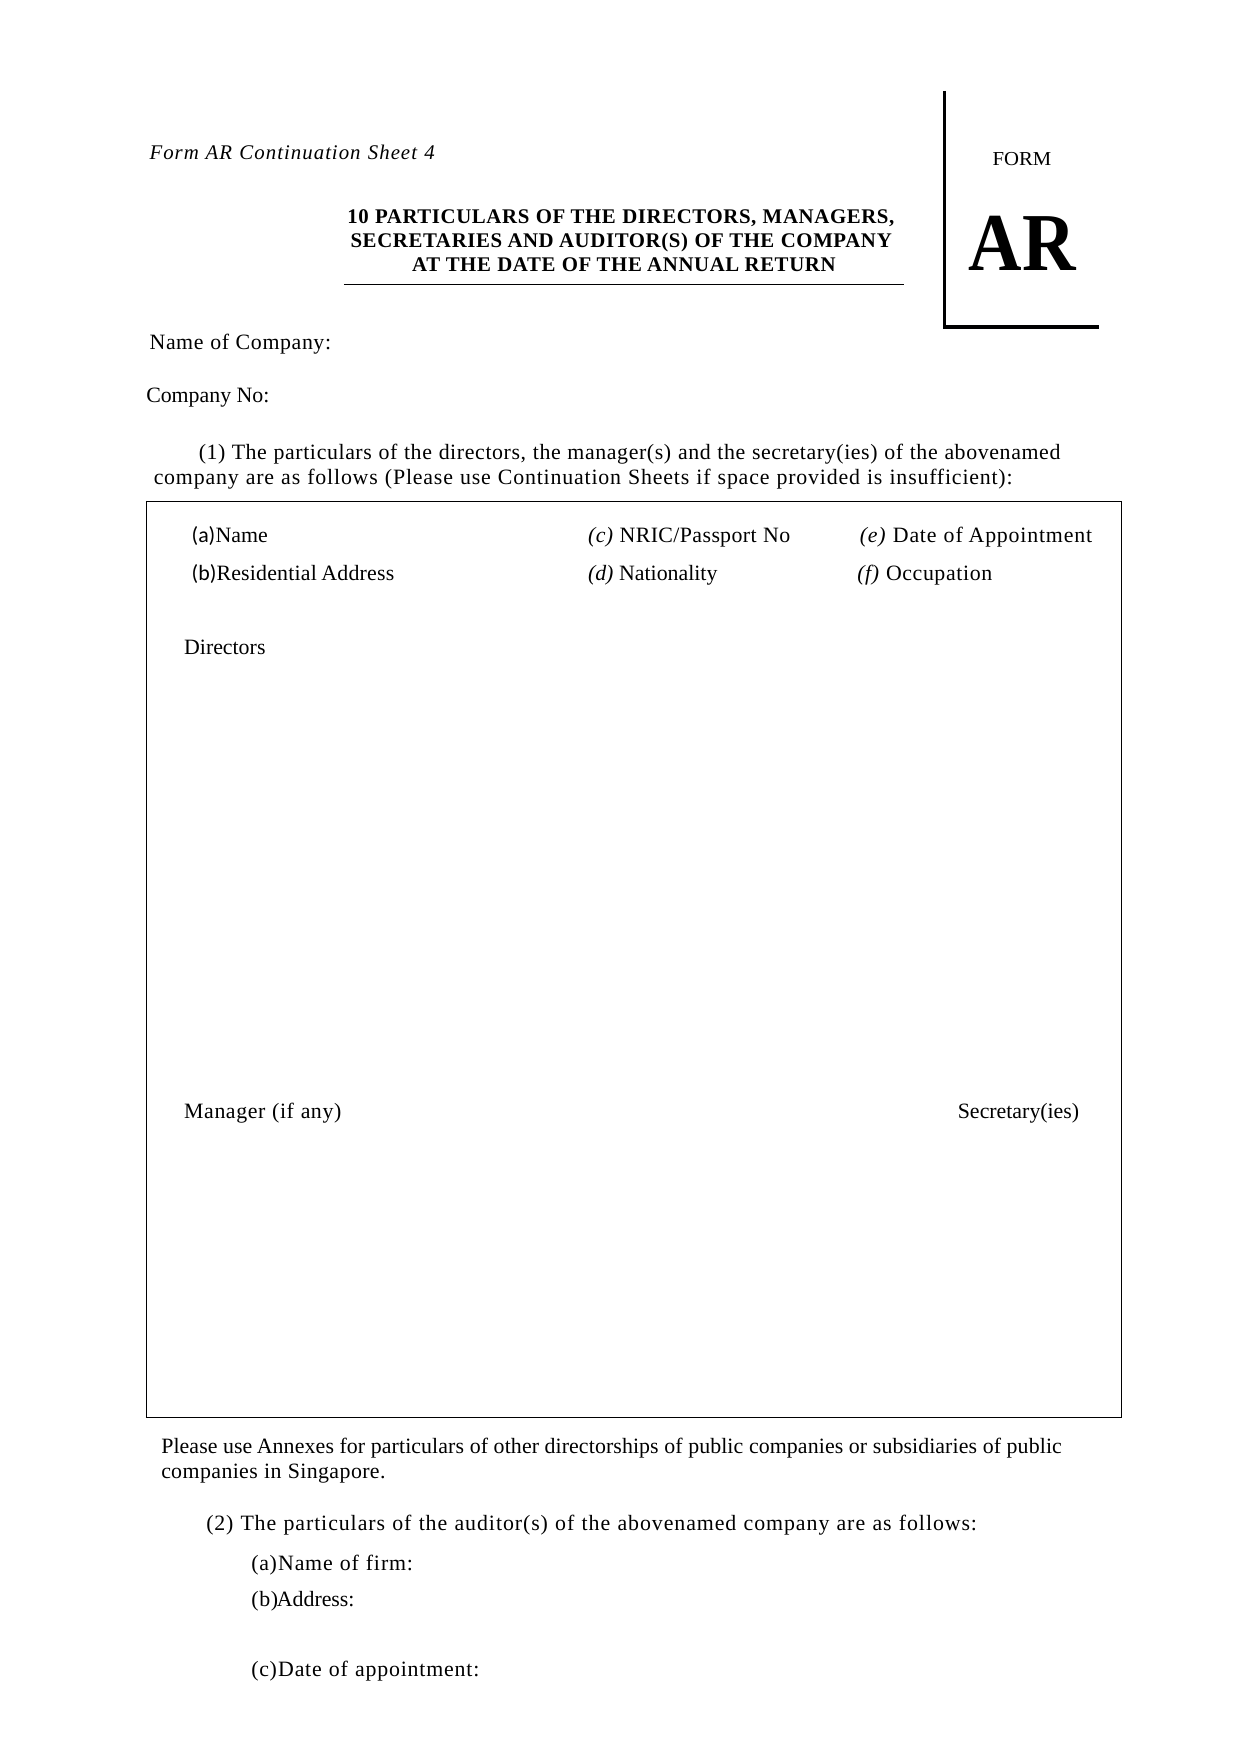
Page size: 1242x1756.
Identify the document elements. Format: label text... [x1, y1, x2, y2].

table_cell 10 PARTICULARS OF THE DIRECTORS, MANAGERS, SECRETARIES AND AUDITOR(S) OF THE COMPANY AT THE DATE OF THE ANNUAL RETURN [344, 196, 904, 283]
list Name of firm: [251, 1550, 1106, 1575]
table_cell [945, 329, 1099, 428]
table_cell <o.name> <o.uen> [344, 325, 904, 428]
table_cell [146, 284, 344, 325]
table_cell [904, 325, 944, 428]
table_header Name (c) NRIC/Passport No (e) Date of Appointment Residential Address (d) Nationality (f) Occupation Directors Manager (if any) Secretary(ies) [147, 502, 1121, 1417]
table_cell [946, 284, 1099, 325]
text (2) The particulars of the auditor(s) of the abovenamed company are as follows: [206, 1509, 1106, 1535]
table_cell Name of Company: Company No: [146, 325, 344, 428]
table_header FORM [946, 91, 1099, 196]
text (1) The particulars of the directors, the manager(s) and the secretary(ies) of the abovenamed company are as follows (Please use Continuation Sheets if space provided is insufficient): [153, 440, 1091, 489]
table_cell AR [946, 196, 1099, 283]
list Address: [251, 1586, 1106, 1611]
table_header [904, 91, 943, 196]
table_cell [904, 284, 943, 325]
text Please use Annexes for particulars of other directorships of public companies or subsidiaries of public companies in Singapore. [161, 1433, 1099, 1483]
table_cell [904, 196, 943, 283]
table_header Form AR Continuation Sheet 4 [146, 91, 904, 196]
table_cell [344, 285, 904, 325]
table_cell [146, 196, 344, 283]
list Date of appointment: [251, 1656, 1106, 1682]
